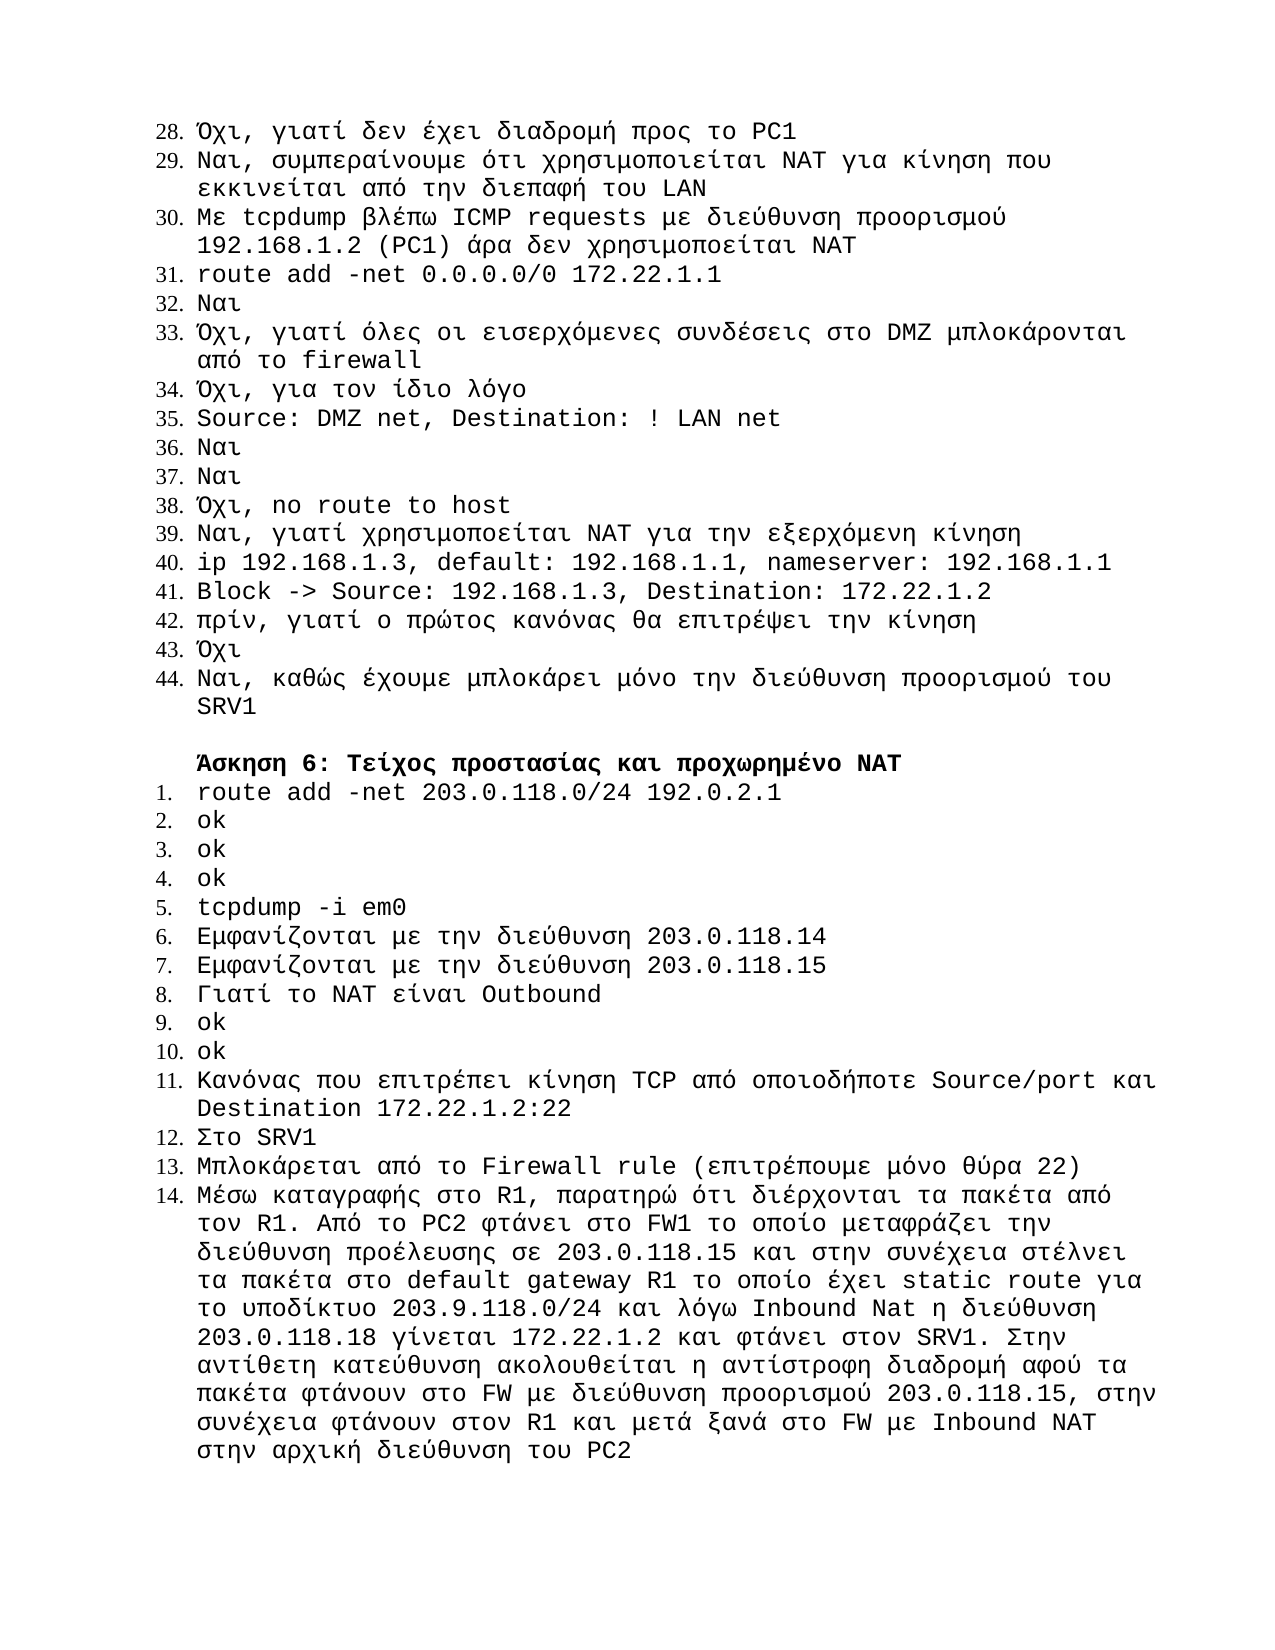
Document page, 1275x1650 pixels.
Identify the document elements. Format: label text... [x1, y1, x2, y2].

list ok [155, 836, 1157, 865]
list Μέσω καταγραφής στο R1, παρατηρώ ότι διέρχονται τα πακέτα από τον R1. Από το PC2 φτάνει στο FW1 το οποίο μεταφράζει την διεύθυνση προέλευσης σε 203.0.118.15 και στην συνέχεια στέλνει τα πακέτα στο default gateway R1 το οποίο έχει static route για το υποδίκτυο 203.9.118.0/24 και λόγω Inbound Nat η διεύθυνση 203.0.118.18 γίνεται 172.22.1.2 και φτάνει στον SRV1. Στην αντίθετη κατεύθυνση ακολουθείται η αντίστροφη διαδρομή αφού τα πακέτα φτάνουν στο FW με διεύθυνση προορισμού 203.0.118.15, στην συνέχεια φτάνουν στον R1 και μετά ξανά στο FW με Inbound NAT στην αρχική διεύθυνση του PC2 [155, 1182, 1157, 1466]
list Όχι [155, 636, 1157, 665]
list Μπλοκάρεται από το Firewall rule (επιτρέπουμε μόνο θύρα 22) [155, 1153, 1157, 1182]
list Source: DMZ net, Destination: ! LAN net [155, 405, 1157, 434]
list Ναι [155, 290, 1157, 319]
list Όχι, no route to host [155, 492, 1157, 521]
list ok [155, 1038, 1157, 1067]
list πρίν, γιατί ο πρώτος κανόνας θα επιτρέψει την κίνηση [155, 607, 1157, 636]
list Ναι, καθώς έχουμε μπλοκάρει μόνο την διεύθυνση προορισμού του SRV1 [155, 665, 1157, 722]
list Με tcpdump βλέπω ICMP requests με διεύθυνση προορισμού 192.168.1.2 (PC1) άρα δεν χρησιμοποείται NAT [155, 204, 1157, 261]
list Όχι, γιατί δεν έχει διαδρομή προς το PC1 [155, 118, 1157, 147]
list Ναι [155, 463, 1157, 492]
list Block -> Source: 192.168.1.3, Destination: 172.22.1.2 [155, 578, 1157, 607]
list Ναι [155, 434, 1157, 463]
list ip 192.168.1.3, default: 192.168.1.1, nameserver: 192.168.1.1 [155, 549, 1157, 578]
list Ναι, γιατί χρησιμοποείται NAT για την εξερχόμενη κίνηση [155, 521, 1157, 549]
list Άσκηση 6: Τείχος προστασίας και προχωρημένο NAT [155, 750, 1157, 779]
list Όχι, για τον ίδιο λόγο [155, 376, 1157, 405]
list tcpdump -i em0 [155, 894, 1157, 923]
list Στο SRV1 [155, 1124, 1157, 1153]
list Εμφανίζονται με την διεύθυνση 203.0.118.15 [155, 952, 1157, 981]
list ok [155, 807, 1157, 836]
list ok [155, 865, 1157, 894]
list Όχι, γιατί όλες οι εισερχόμενες συνδέσεις στο DMZ μπλοκάρονται από το firewall [155, 319, 1157, 376]
list ok [155, 1009, 1157, 1038]
list route add -net 203.0.118.0/24 192.0.2.1 [155, 779, 1157, 807]
list Ναι, συμπεραίνουμε ότι χρησιμοποιείται NAT για κίνηση που εκκινείται από την διεπαφή του LAN [155, 147, 1157, 204]
list Κανόνας που επιτρέπει κίνηση TCP από οποιοδήποτε Source/port και Destination 172.22.1.2:22 [155, 1067, 1157, 1124]
list Γιατί το NAT είναι Outbound [155, 981, 1157, 1009]
list route add -net 0.0.0.0/0 172.22.1.1 [155, 261, 1157, 290]
list Εμφανίζονται με την διεύθυνση 203.0.118.14 [155, 923, 1157, 952]
